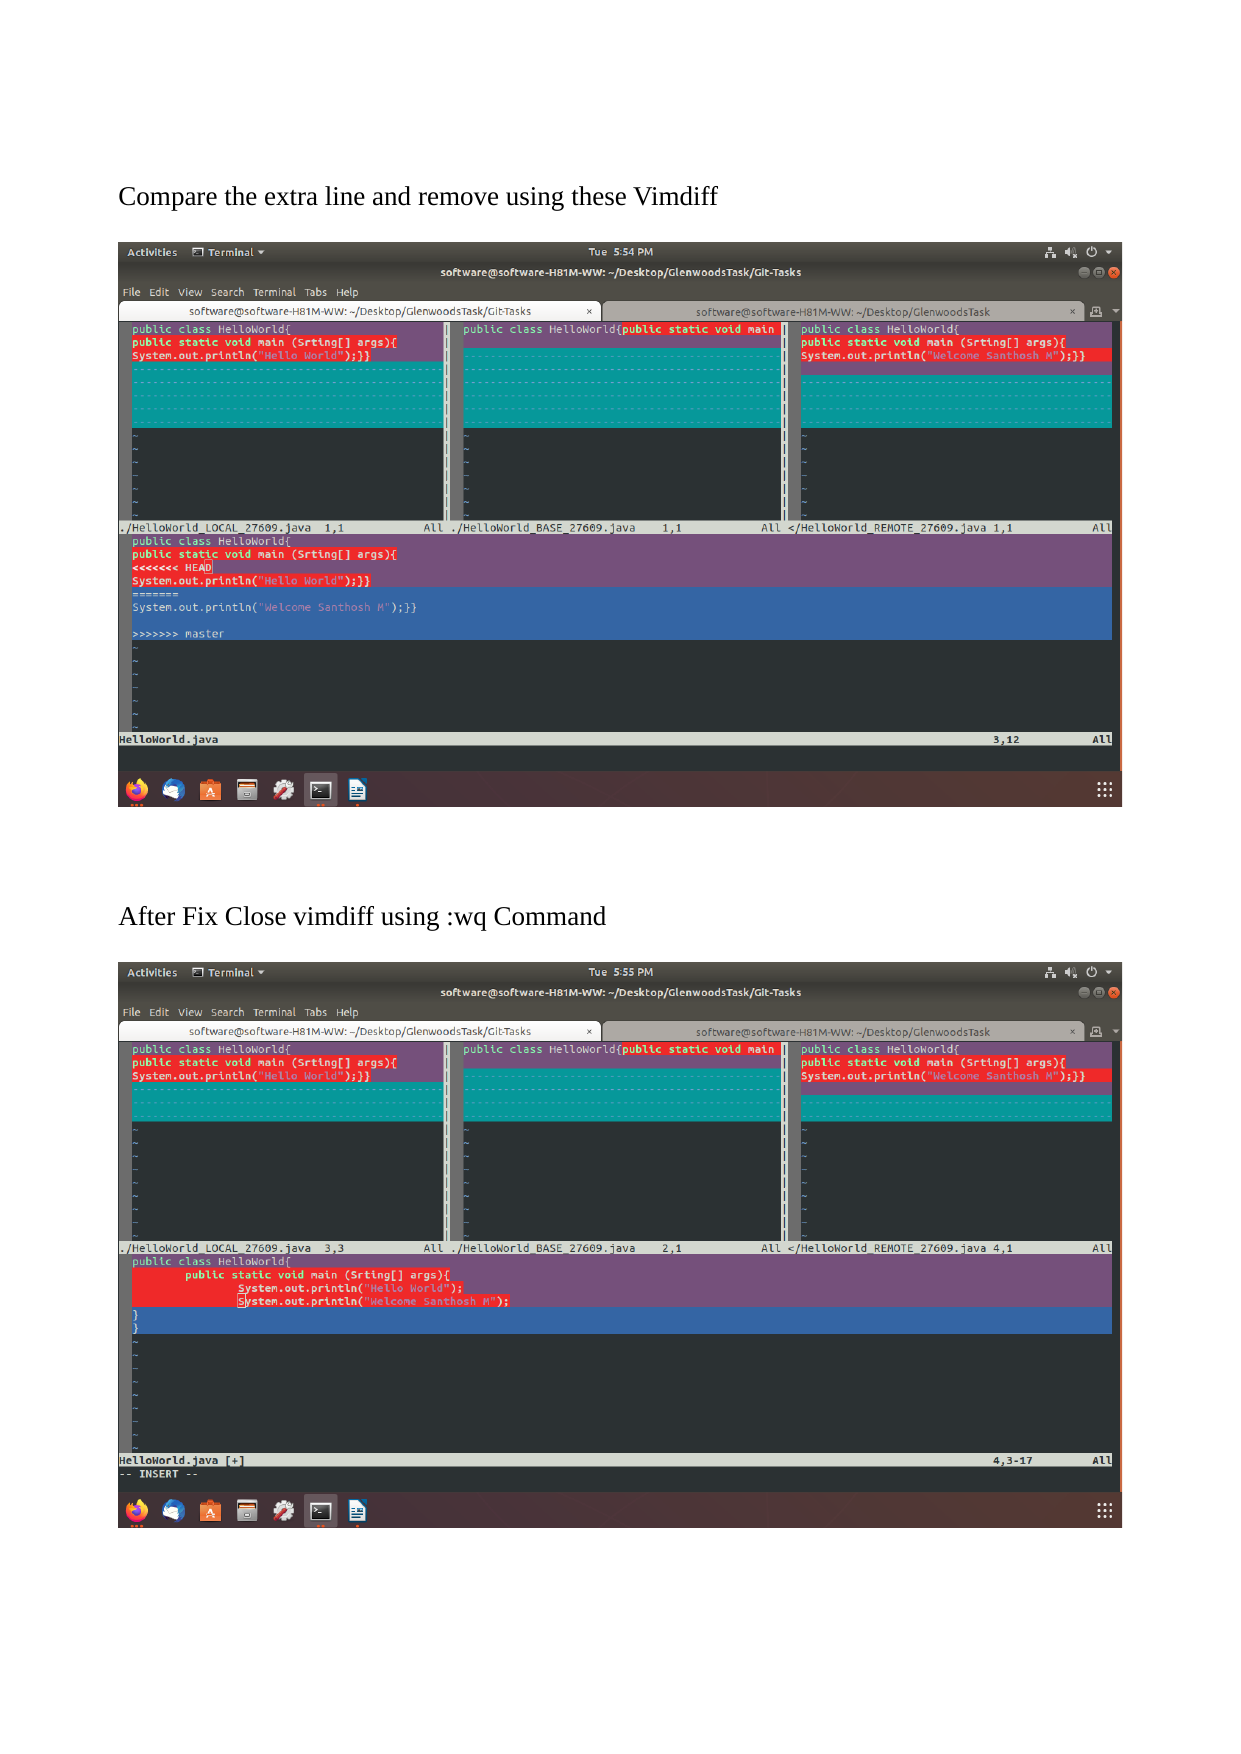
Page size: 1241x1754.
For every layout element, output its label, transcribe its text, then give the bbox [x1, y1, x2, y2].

text After Fix Close vimdiff using :wq Command [118, 901, 1122, 932]
picture [118, 242, 1123, 807]
text Compare the extra line and remove using these Vimdiff [118, 180, 1122, 212]
picture [118, 962, 1123, 1528]
